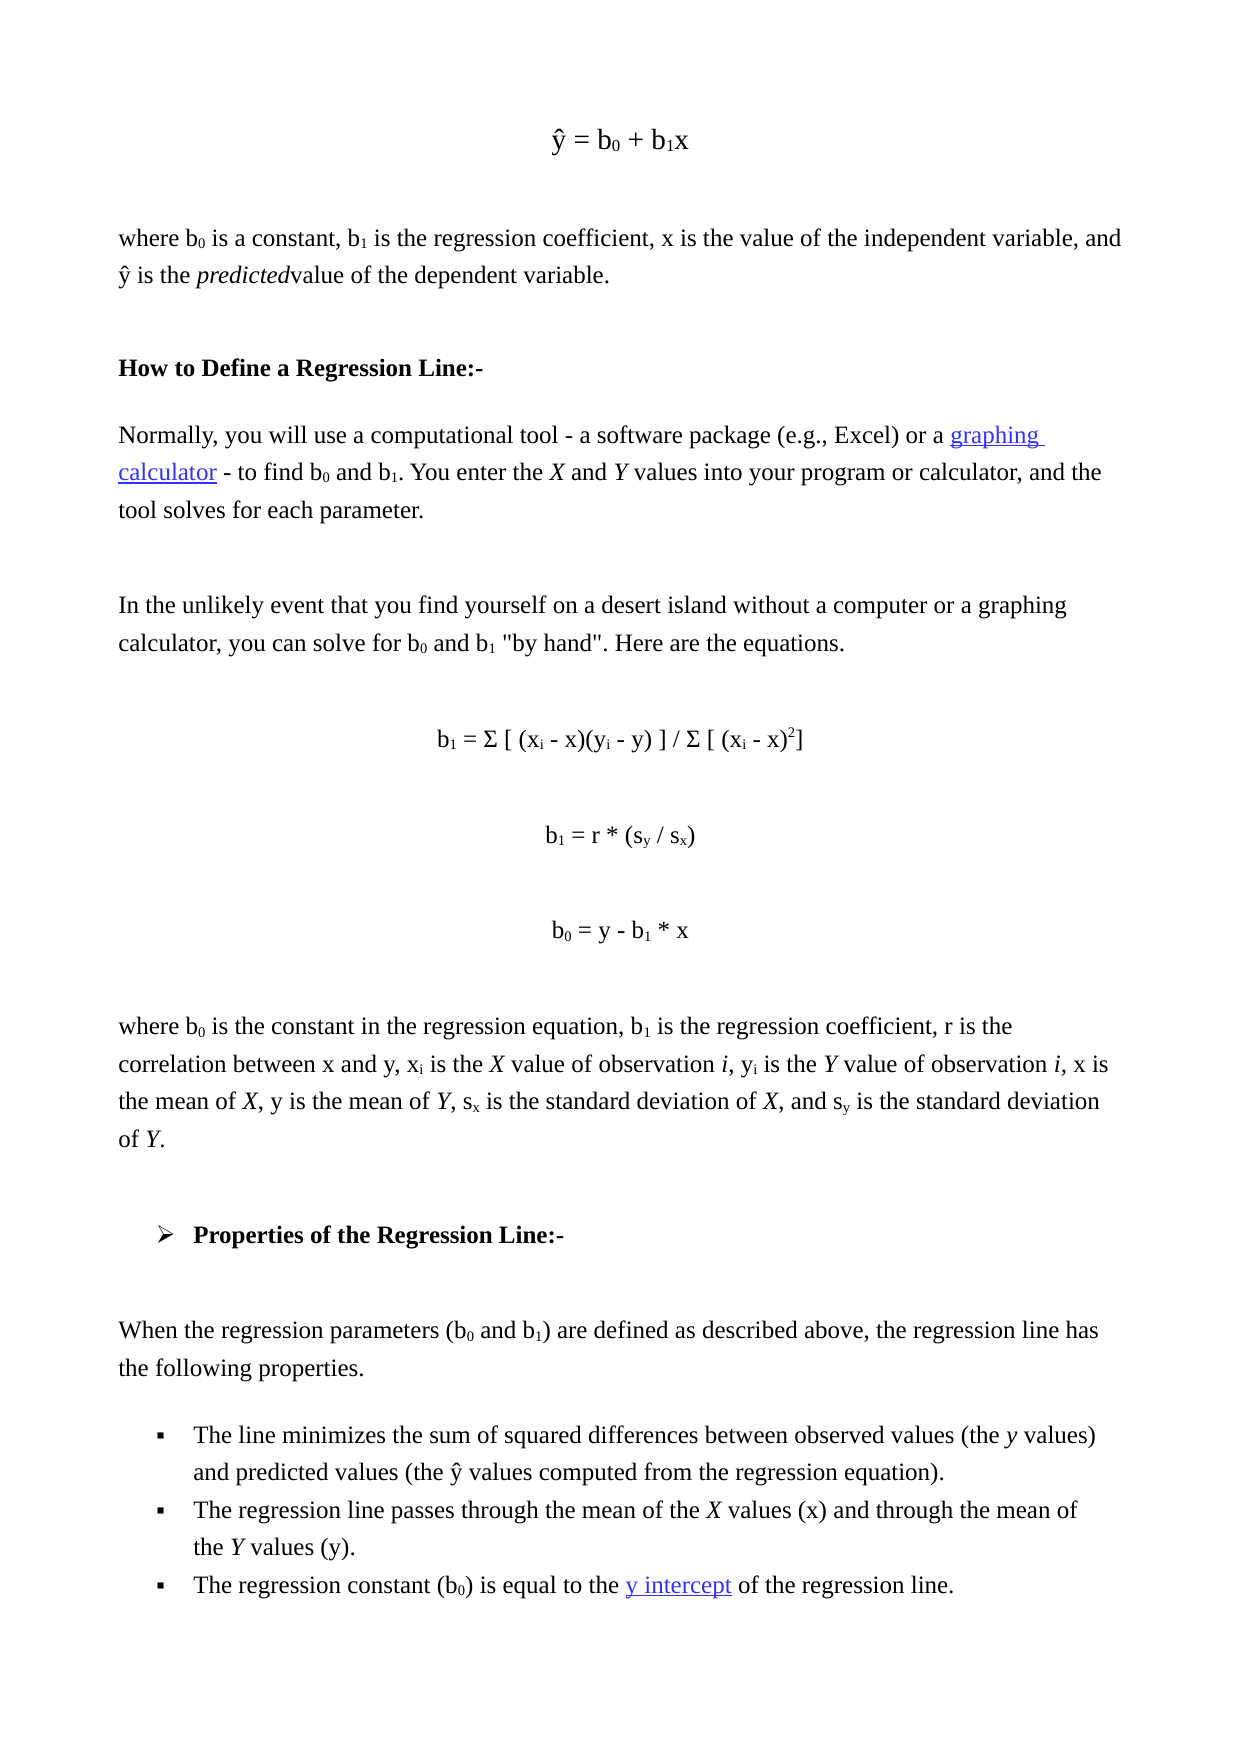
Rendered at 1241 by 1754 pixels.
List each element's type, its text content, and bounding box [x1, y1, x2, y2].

list The regression line passes through the mean of the X values (x) and through the mean of the Y values (y). [156, 1486, 1122, 1561]
subtitle How to Define a Regression Line:- [118, 353, 1122, 382]
list The regression constant (b0) is equal to the y intercept of the regression line. [156, 1561, 1122, 1598]
text ŷ = b0 + b1x [118, 118, 1122, 156]
text where b0 is a constant, b1 is the regression coefficient, x is the value of the independent variable, and ŷ is the predictedvalue of the dependent variable. [118, 214, 1122, 289]
text In the unlikely event that you find yourself on a desert island without a computer or a graphing calculator, you can solve for b0 and b1 "by hand". Here are the equations. [118, 582, 1122, 657]
list Properties of the Regression Line:- [156, 1211, 1122, 1248]
text b1 = Σ [ (xi - x)(yi - y) ] / Σ [ (xi - x)2] [118, 715, 1122, 753]
text where b0 is the constant in the regression equation, b1 is the regression coefficient, r is the correlation between x and y, xi is the X value of observation i, yi is the Y value of observation i, x is the mean of X, y is the mean of Y, sx is the standard deviation of X, and sy is the standard deviation of Y. [118, 1003, 1122, 1153]
list The line minimizes the sum of squared differences between observed values (the y values) and predicted values (the ŷ values computed from the regression equation). [156, 1411, 1122, 1486]
text Normally, you will use a computational tool - a software package (e.g., Excel) or a graphing calculator - to find b0 and b1. You enter the X and Y values into your program or calculator, and the tool solves for each parameter. [118, 411, 1122, 523]
text b0 = y - b1 * x [118, 907, 1122, 944]
text b1 = r * (sy / sx) [118, 811, 1122, 848]
text When the regression parameters (b0 and b1) are defined as described above, the regression line has the following properties. [118, 1307, 1122, 1382]
